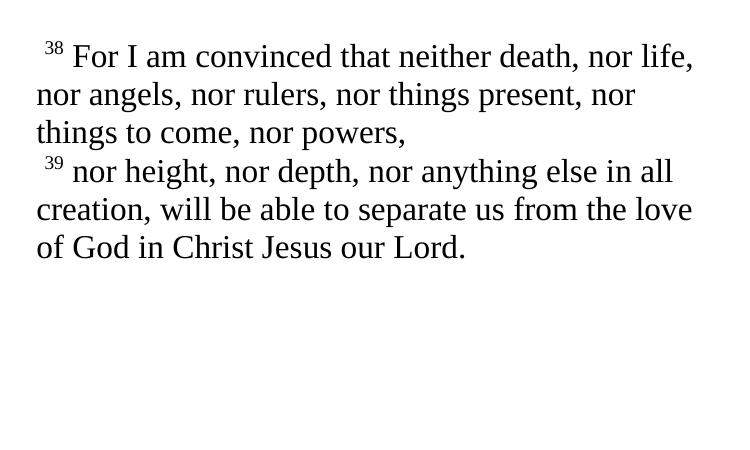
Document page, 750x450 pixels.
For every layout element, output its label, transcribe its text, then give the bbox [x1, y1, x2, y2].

text 39 nor height, nor depth, nor anything else in all creation, will be able to separate us from the love of God in Christ Jesus our Lord. [36, 151, 714, 266]
text 38 For I am convinced that neither death, nor life, nor angels, nor rulers, nor things present, nor things to come, nor powers, [36, 36, 714, 151]
